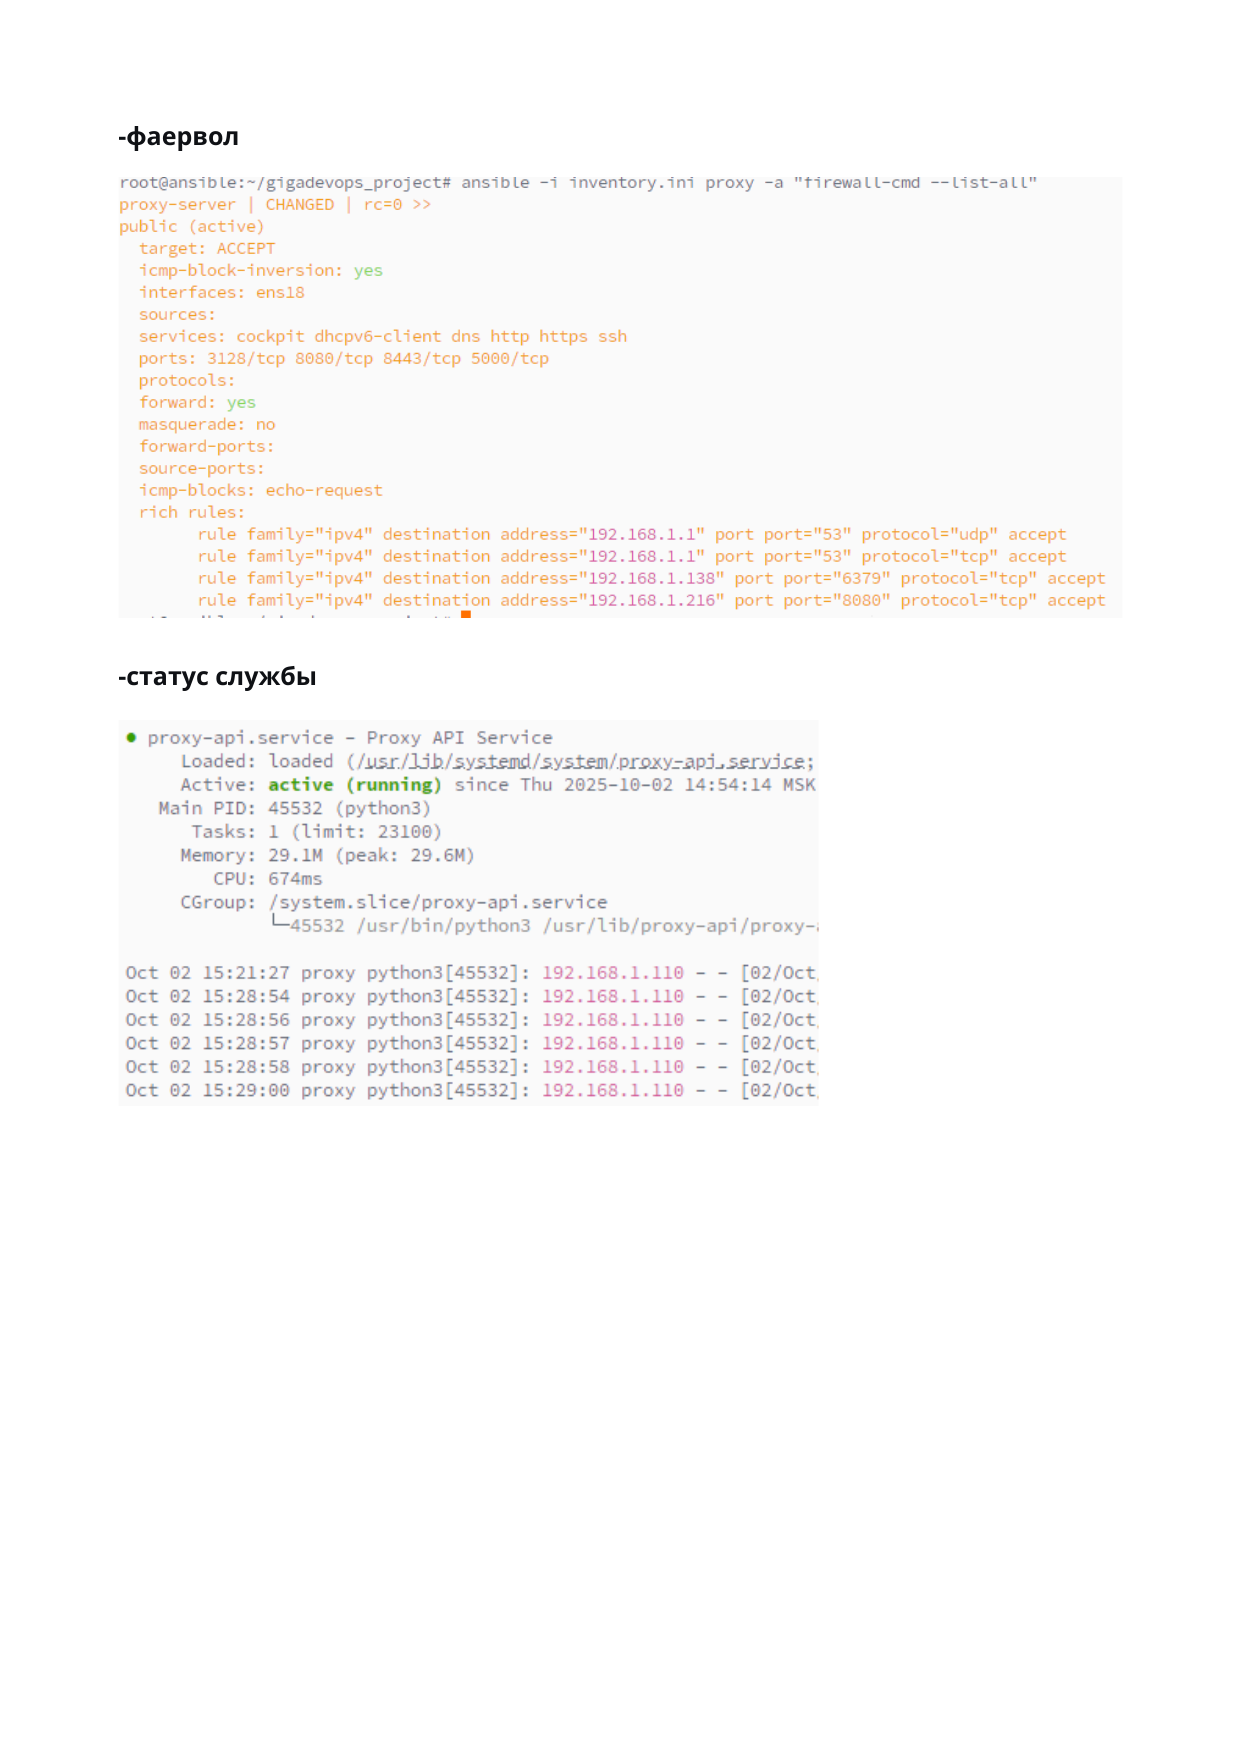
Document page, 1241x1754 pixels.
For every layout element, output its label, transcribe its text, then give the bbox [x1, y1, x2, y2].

picture [118, 720, 819, 1106]
text -статус службы [118, 659, 1122, 693]
text -фаервол [118, 118, 1122, 152]
picture [118, 177, 1123, 618]
